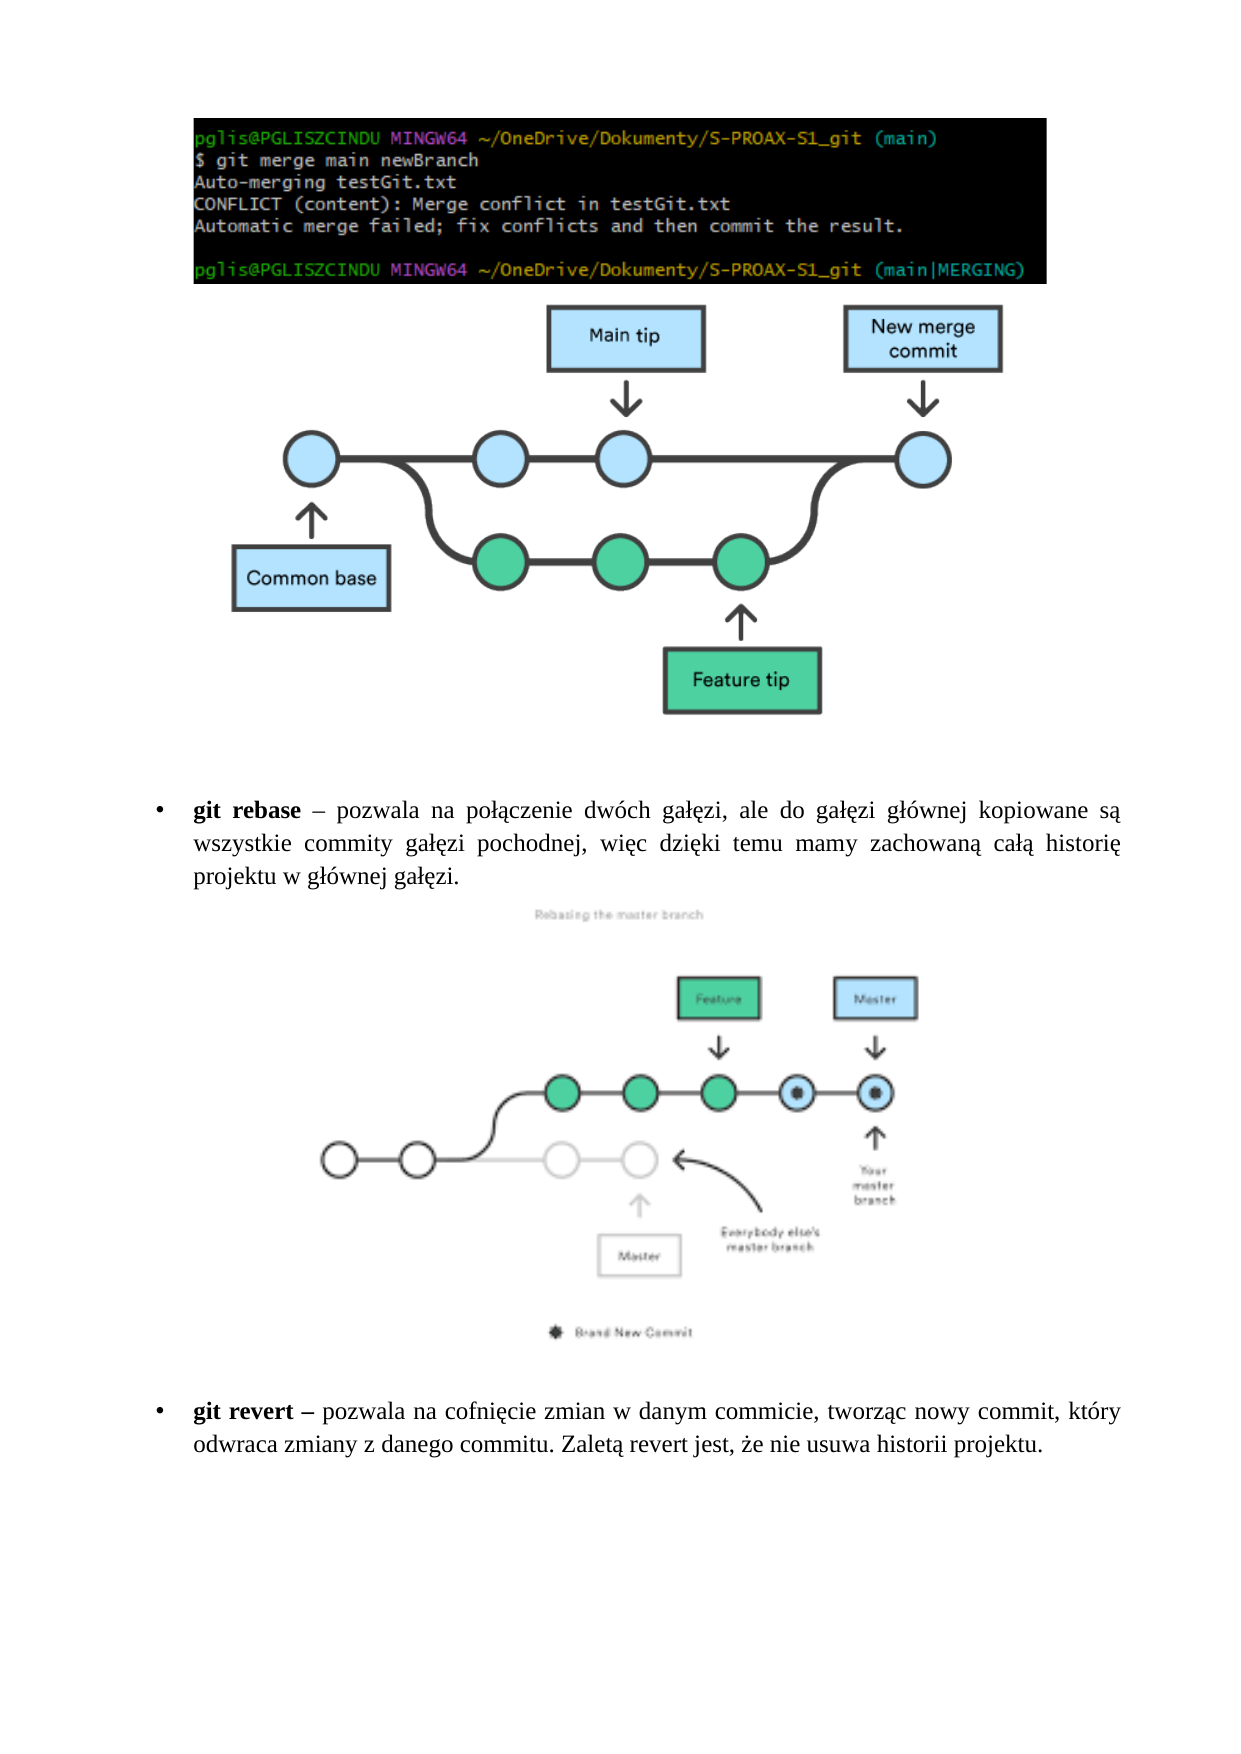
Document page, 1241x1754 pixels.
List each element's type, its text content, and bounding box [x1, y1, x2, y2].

picture [118, 118, 1123, 748]
list git rebase – pozwala na połączenie dwóch gałęzi, ale do gałęzi głównej kopiowane są wszystkie commity gałęzi pochodnej, więc dzięki temu mamy zachowaną całą historię projektu w głównej gałęzi. [156, 795, 1122, 890]
picture [295, 908, 945, 1344]
list git revert – pozwala na cofnięcie zmian w danym commicie, tworząc nowy commit, który odwraca zmiany z danego commitu. Zaletą revert jest, że nie usuwa historii projektu. [156, 1396, 1122, 1458]
